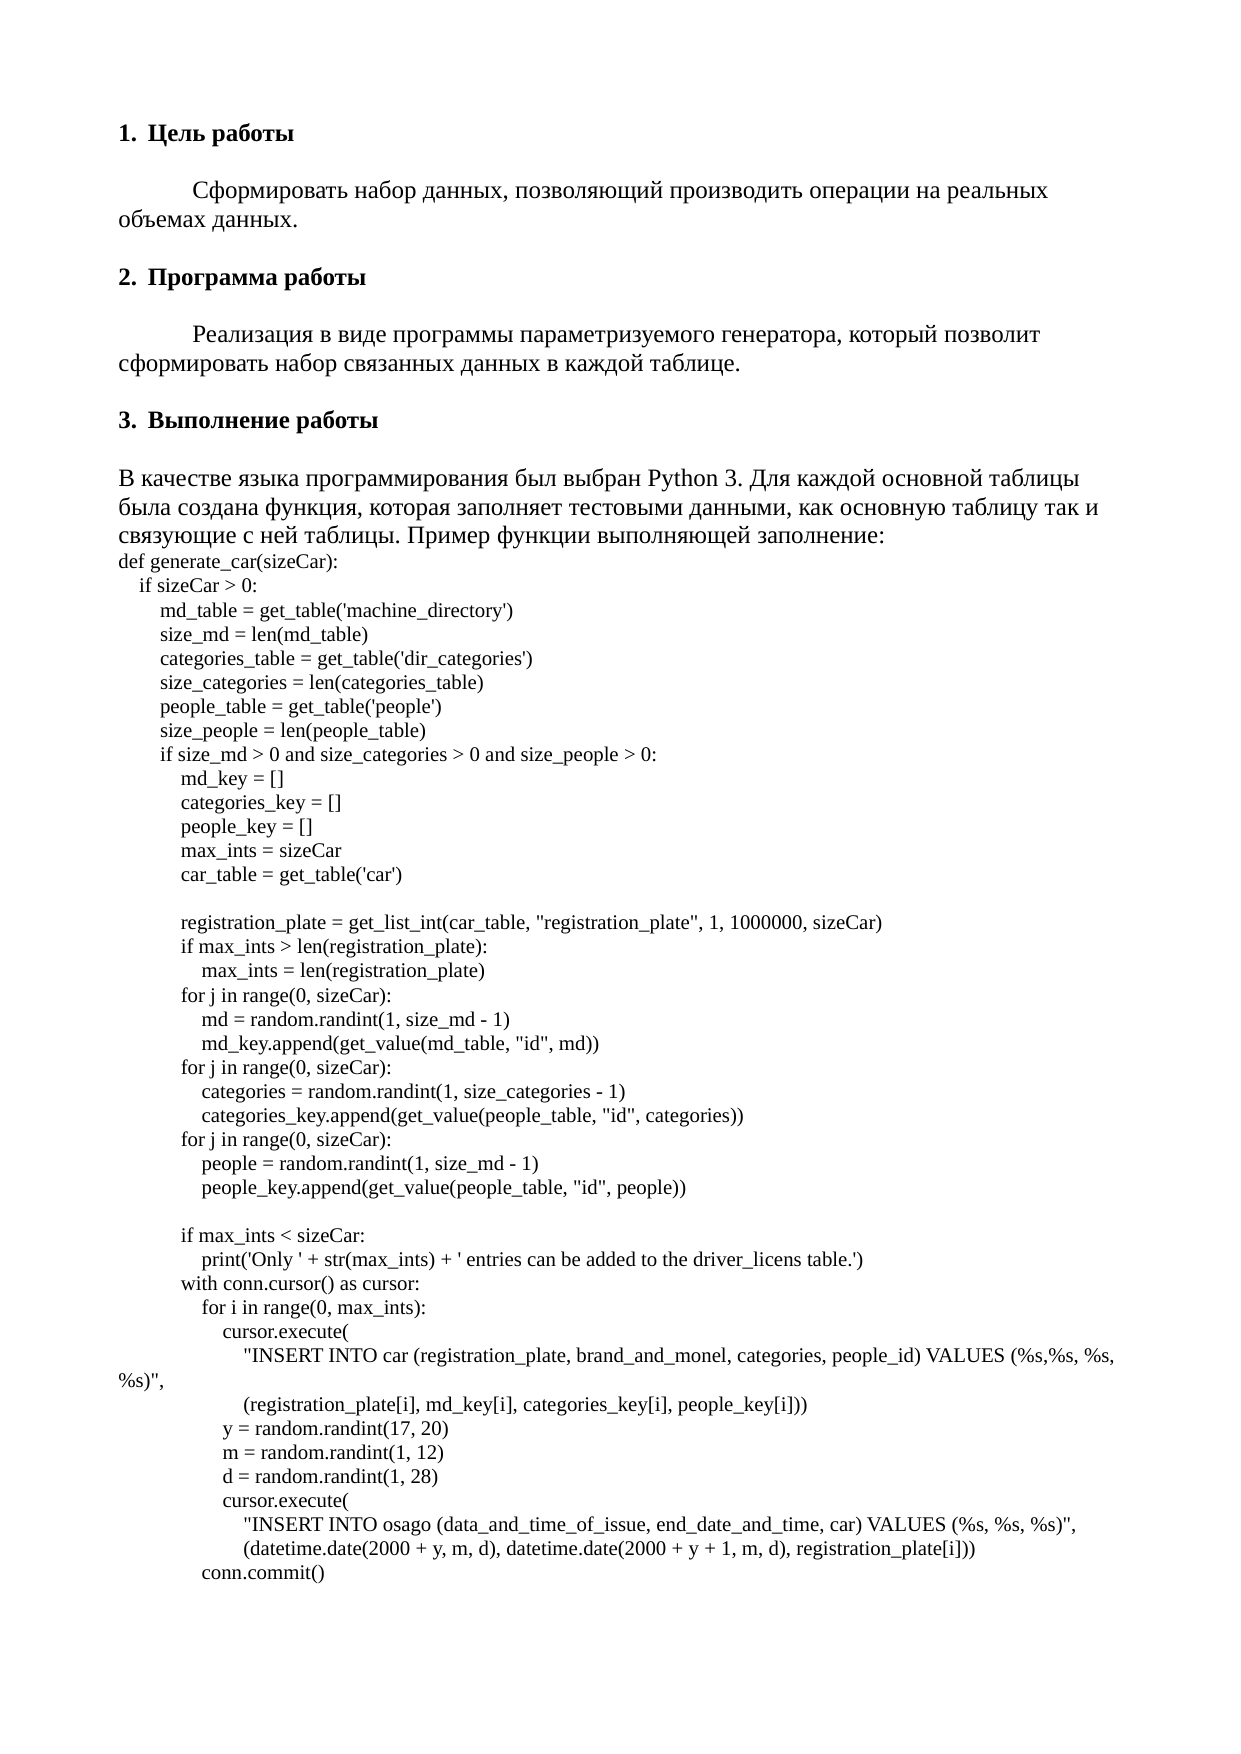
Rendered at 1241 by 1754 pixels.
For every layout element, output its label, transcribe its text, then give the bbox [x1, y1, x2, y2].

text if max_ints < sizeCar: [118, 1223, 1122, 1247]
text categories = random.randint(1, size_categories - 1) [118, 1079, 1122, 1103]
text people = random.randint(1, size_md - 1) [118, 1151, 1122, 1175]
text 3. Выполнение работы [118, 406, 1122, 434]
text Реализация в виде программы параметризуемого генератора, который позволит сформировать набор связанных данных в каждой таблице. [118, 319, 1122, 377]
text md_key.append(get_value(md_table, "id", md)) [118, 1031, 1122, 1055]
text with conn.cursor() as cursor: [118, 1271, 1122, 1295]
text categories_table = get_table('dir_categories') [118, 646, 1122, 670]
text if max_ints > len(registration_plate): [118, 934, 1122, 958]
text "INSERT INTO car (registration_plate, brand_and_monel, categories, people_id) VALUES (%s,%s, %s,%s)", [118, 1343, 1122, 1392]
text registration_plate = get_list_int(car_table, "registration_plate", 1, 1000000, sizeCar) [118, 910, 1122, 934]
text y = random.randint(17, 20) [118, 1416, 1122, 1440]
text cursor.execute( [118, 1319, 1122, 1343]
text if sizeCar > 0: [118, 573, 1122, 597]
text for j in range(0, sizeCar): [118, 1055, 1122, 1079]
text people_key.append(get_value(people_table, "id", people)) [118, 1175, 1122, 1199]
text md_table = get_table('machine_directory') [118, 597, 1122, 622]
text conn.commit() [118, 1560, 1122, 1584]
text "INSERT INTO osago (data_and_time_of_issue, end_date_and_time, car) VALUES (%s, %s, %s)", [118, 1512, 1122, 1536]
text В качестве языка программирования был выбран Python 3. Для каждой основной таблицы была создана функция, которая заполняет тестовыми данными, как основную таблицу так и связующие с ней таблицы. Пример функции выполняющей заполнение: [118, 463, 1122, 549]
text cursor.execute( [118, 1488, 1122, 1512]
text (registration_plate[i], md_key[i], categories_key[i], people_key[i])) [118, 1392, 1122, 1416]
text size_people = len(people_table) [118, 718, 1122, 742]
text md = random.randint(1, size_md - 1) [118, 1007, 1122, 1031]
text 2. Программа работы [118, 262, 1122, 291]
text people_key = [] [118, 814, 1122, 838]
text size_md = len(md_table) [118, 622, 1122, 646]
text for j in range(0, sizeCar): [118, 1127, 1122, 1151]
text (datetime.date(2000 + y, m, d), datetime.date(2000 + y + 1, m, d), registration_plate[i])) [118, 1536, 1122, 1560]
text max_ints = sizeCar [118, 838, 1122, 862]
text 1. Цель работы [118, 118, 1122, 147]
text max_ints = len(registration_plate) [118, 958, 1122, 982]
text print('Only ' + str(max_ints) + ' entries can be added to the driver_licens table.') [118, 1247, 1122, 1271]
text for j in range(0, sizeCar): [118, 982, 1122, 1007]
text categories_key.append(get_value(people_table, "id", categories)) [118, 1103, 1122, 1127]
text d = random.randint(1, 28) [118, 1464, 1122, 1488]
text categories_key = [] [118, 790, 1122, 814]
text car_table = get_table('car') [118, 862, 1122, 886]
text for i in range(0, max_ints): [118, 1295, 1122, 1319]
text def generate_car(sizeCar): [118, 549, 1122, 573]
text md_key = [] [118, 766, 1122, 790]
text size_categories = len(categories_table) [118, 670, 1122, 694]
text m = random.randint(1, 12) [118, 1440, 1122, 1464]
text Сформировать набор данных, позволяющий производить операции на реальных объемах данных. [118, 176, 1122, 233]
text people_table = get_table('people') [118, 694, 1122, 718]
text if size_md > 0 and size_categories > 0 and size_people > 0: [118, 742, 1122, 766]
